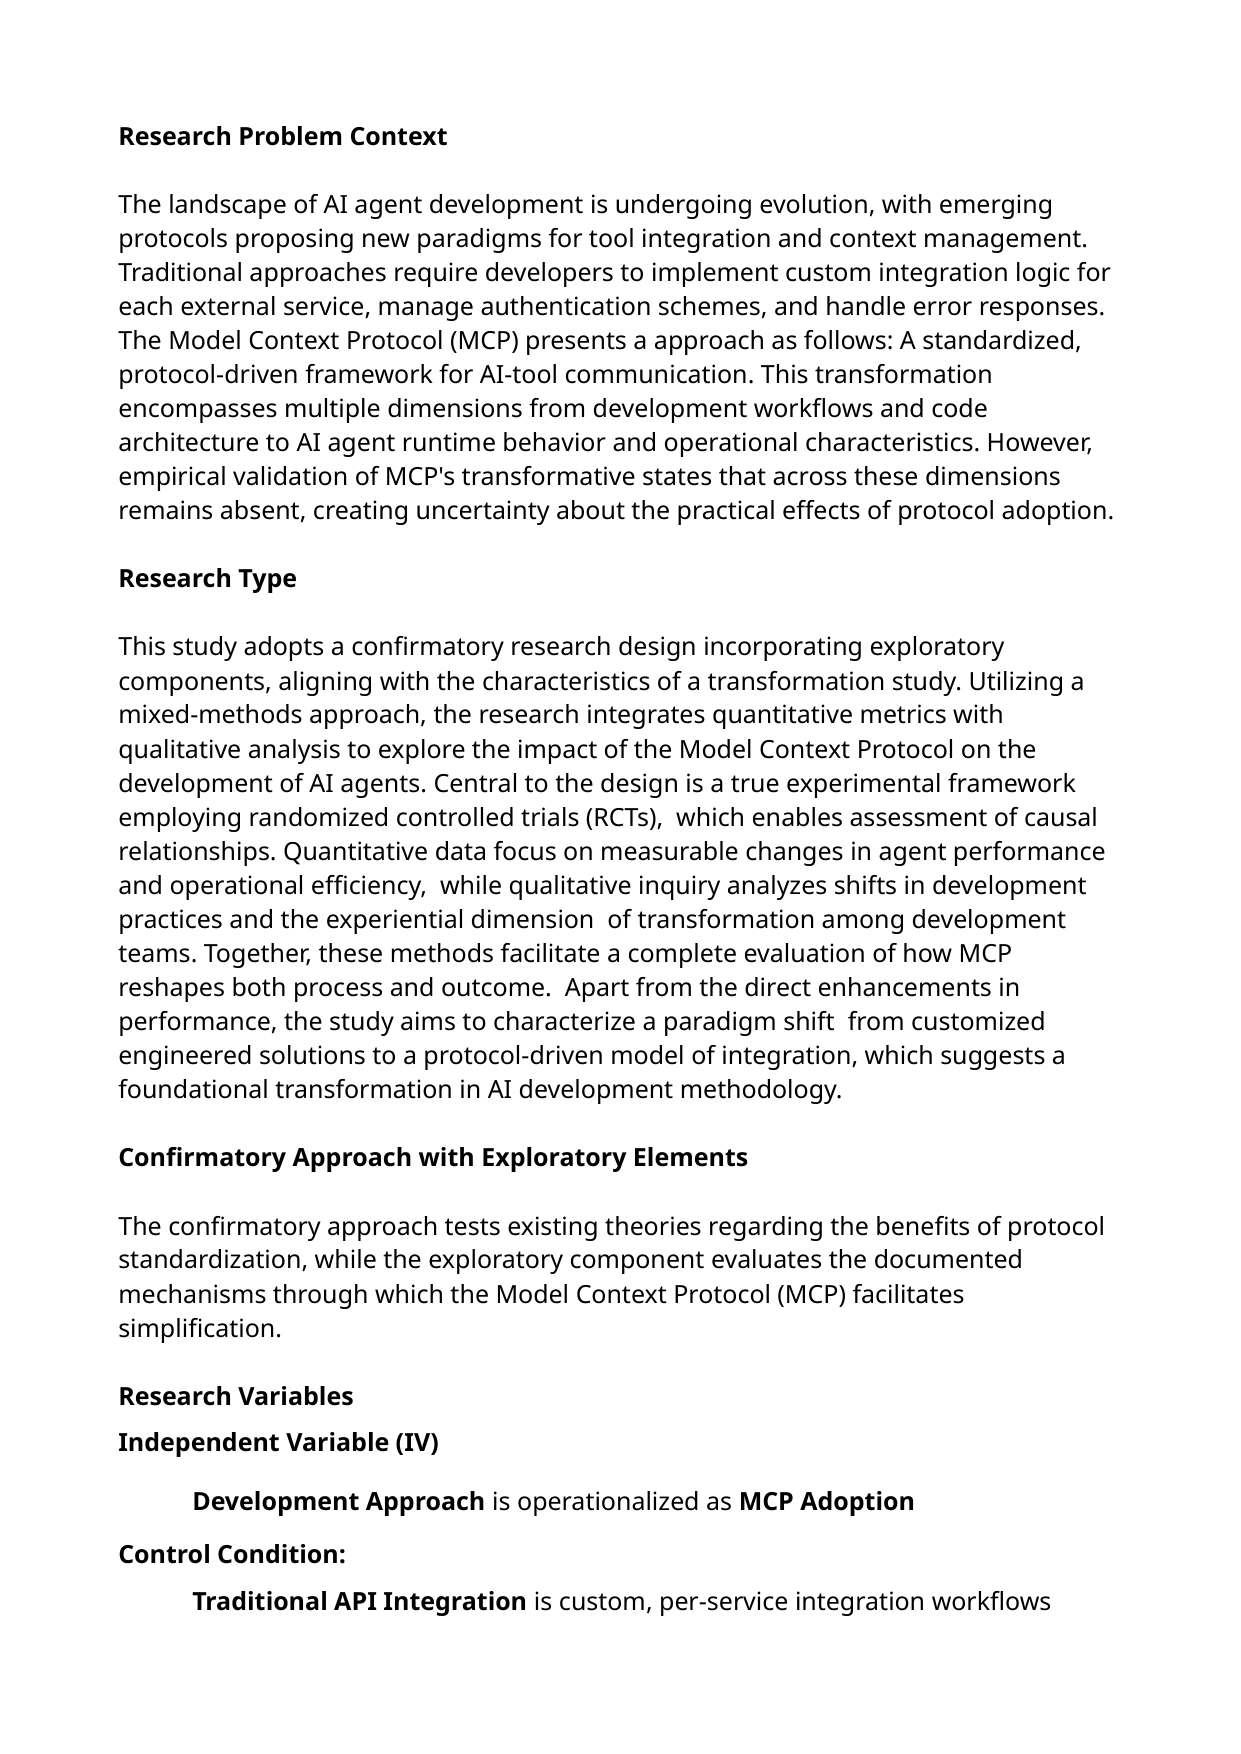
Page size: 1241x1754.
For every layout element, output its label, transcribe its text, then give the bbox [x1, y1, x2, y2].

text Research Type [118, 561, 1122, 595]
list Traditional API Integration is custom, per-service integration workflows [162, 1583, 1122, 1617]
text Research Problem Context [118, 118, 1122, 152]
subtitle Development Approach is operationalized as MCP Adoption [118, 1484, 1122, 1518]
text The landscape of AI agent development is undergoing evolution, with emerging protocols proposing new paradigms for tool integration and context management. Traditional approaches require developers to implement custom integration logic for each external service, manage authentication schemes, and handle error responses. The Model Context Protocol (MCP) presents a approach as follows: A standardized, protocol-driven framework for AI-tool communication. This transformation encompasses multiple dimensions from development workflows and code architecture to AI agent runtime behavior and operational characteristics. However, empirical validation of MCP's transformative states that across these dimensions remains absent, creating uncertainty about the practical effects of protocol adoption. [118, 186, 1122, 527]
text This study adopts a confirmatory research design incorporating exploratory components, aligning with the characteristics of a transformation study. Utilizing a mixed-methods approach, the research integrates quantitative metrics with qualitative analysis to explore the impact of the Model Context Protocol on the development of AI agents. Central to the design is a true experimental framework employing randomized controlled trials (RCTs), which enables assessment of causal relationships. Quantitative data focus on measurable changes in agent performance and operational efficiency, while qualitative inquiry analyzes shifts in development practices and the experiential dimension of transformation among development teams. Together, these methods facilitate a complete evaluation of how MCP reshapes both process and outcome. Apart from the direct enhancements in performance, the study aims to characterize a paradigm shift from customized engineered solutions to a protocol-driven model of integration, which suggests a foundational transformation in AI development methodology. [118, 629, 1122, 1106]
text The confirmatory approach tests existing theories regarding the benefits of protocol standardization, while the exploratory component evaluates the documented mechanisms through which the Model Context Protocol (MCP) facilitates simplification. [118, 1208, 1122, 1344]
text Research Variables [118, 1378, 1122, 1412]
subtitle Control Condition: [118, 1537, 1122, 1571]
subtitle Independent Variable (IV) [118, 1425, 1122, 1459]
text Confirmatory Approach with Exploratory Elements [118, 1140, 1122, 1174]
